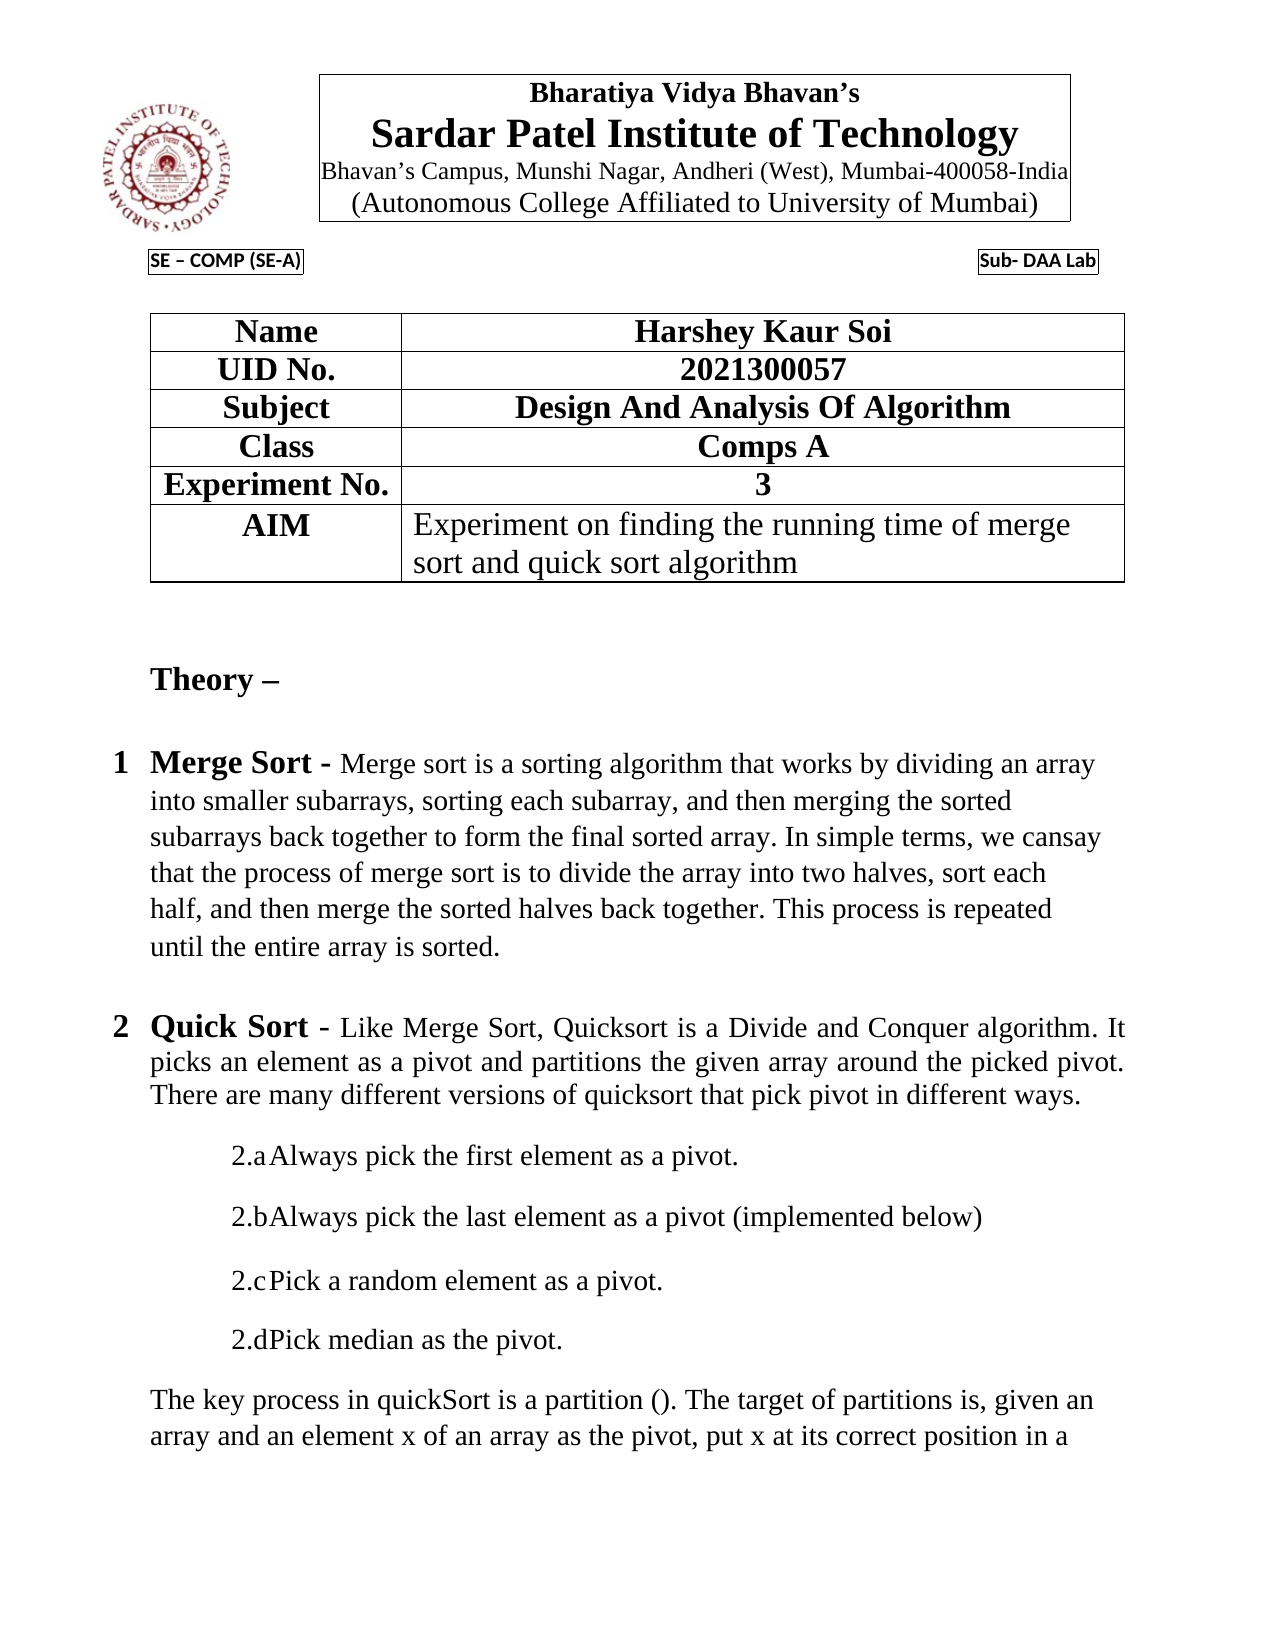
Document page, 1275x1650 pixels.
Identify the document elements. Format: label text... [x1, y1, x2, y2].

table_cell Comps A [402, 428, 1124, 466]
list Quick Sort - Like Merge Sort, Quicksort is a Divide and Conquer algorithm. It picks an element as a pivot and partitions the given array around the picked pivot. There are many different versions of quicksort that pick pivot in different ways. [112, 1008, 1126, 1111]
table_cell Experiment on finding the running time of merge sort and quick sort algorithm [402, 505, 1124, 581]
table_cell 2021300057 [402, 352, 1124, 389]
list Merge Sort - Merge sort is a sorting algorithm that works by dividing an array into smaller subarrays, sorting each subarray, and then merging the sorted subarrays back together to form the final sorted array. In simple terms, we cansay that the process of merge sort is to divide the array into two halves, sort each half, and then merge the sorted halves back together. This process is repeated until the entire array is sorted. [112, 742, 1106, 963]
table_cell Design And Analysis Of Algorithm [402, 390, 1124, 427]
picture [102, 103, 231, 233]
text The key process in quickSort is a partition (). The target of partitions is, given an array and an element x of an array as the pivot, put x at its correct position in a [150, 1382, 1139, 1452]
table_cell UID No. [151, 352, 401, 389]
table_cell Experiment No. [151, 467, 401, 504]
table_cell Class [151, 428, 401, 466]
list Always pick the last element as a pivot (implemented below) [231, 1199, 1139, 1233]
table_cell Subject [151, 390, 401, 427]
table_cell AIM [151, 505, 401, 581]
table_header Harshey Kaur Soi [402, 314, 1124, 351]
table_cell 3 [402, 467, 1124, 504]
subtitle Theory – [150, 659, 1139, 698]
list Pick median as the pivot. [231, 1322, 1139, 1355]
list Always pick the first element as a pivot. [231, 1138, 1139, 1172]
list Pick a random element as a pivot. [231, 1263, 1139, 1296]
table_header Name [151, 314, 401, 351]
